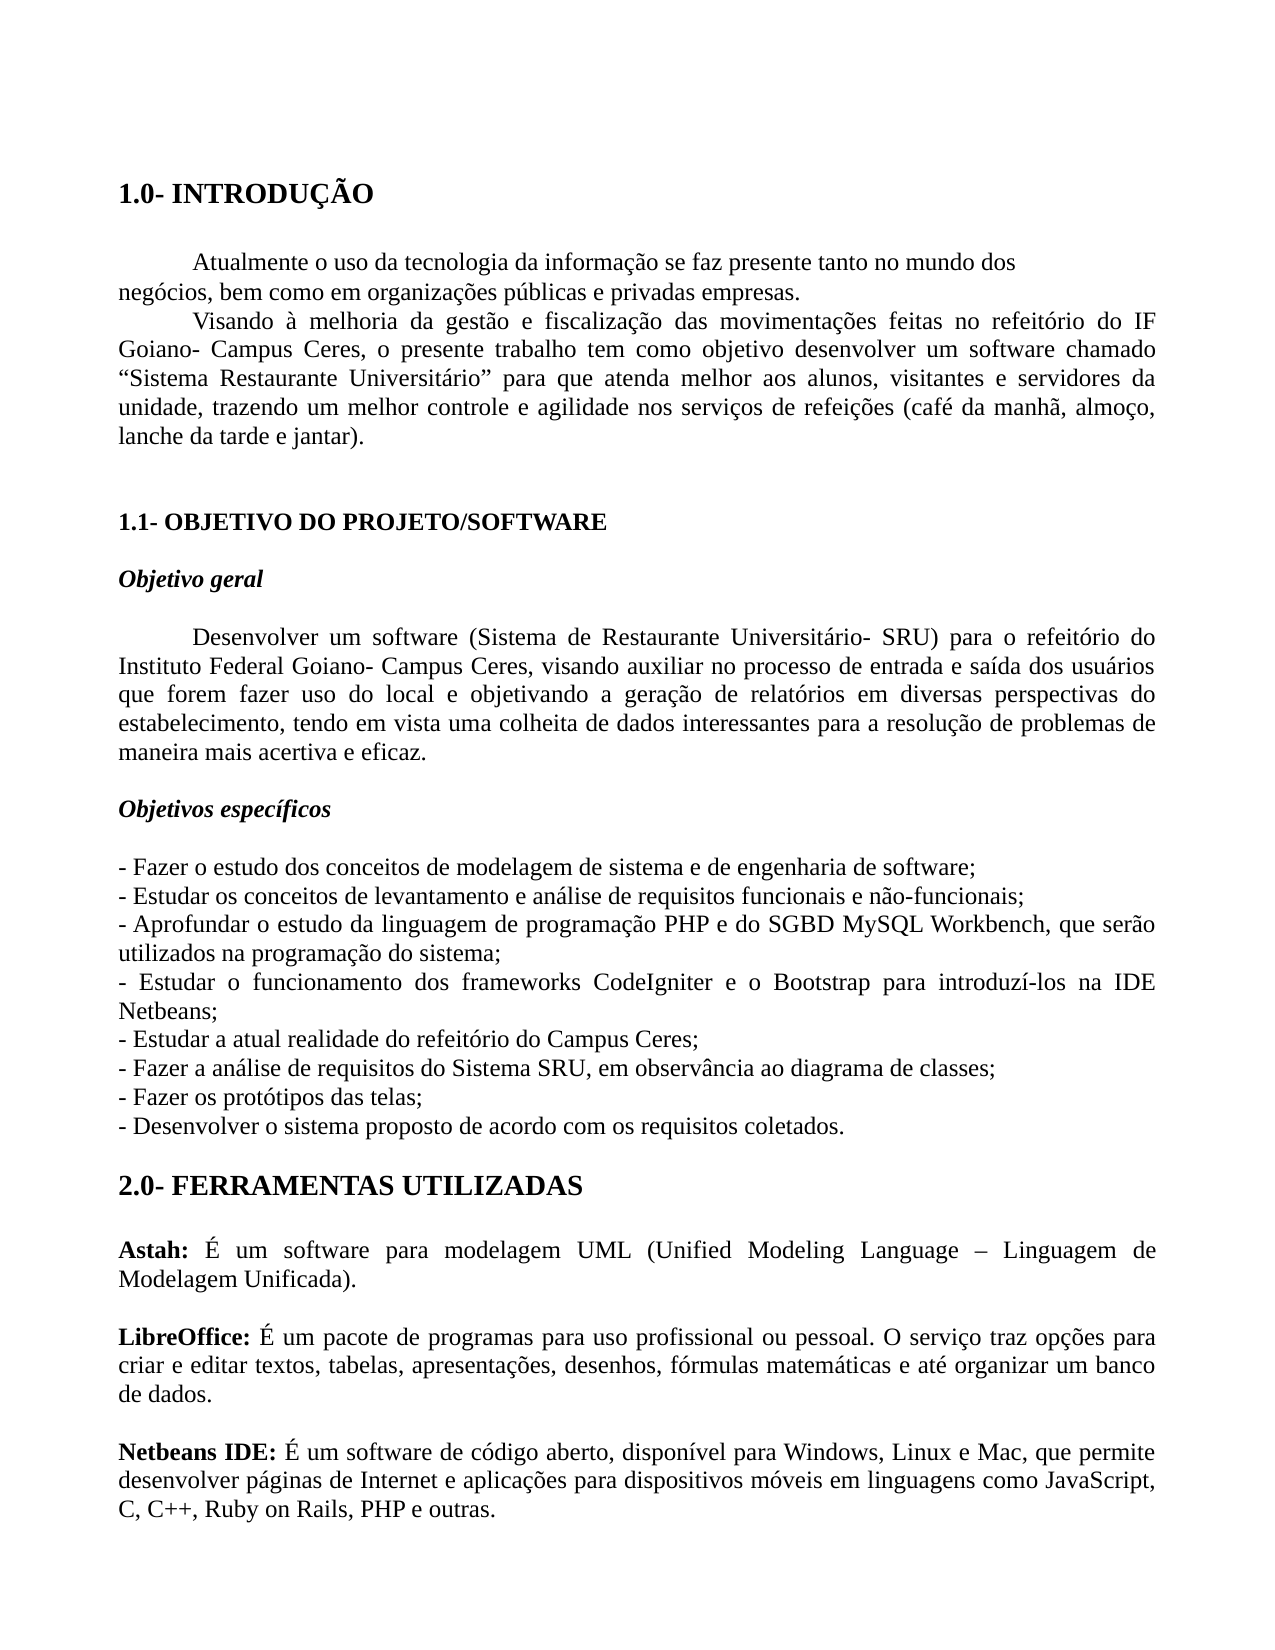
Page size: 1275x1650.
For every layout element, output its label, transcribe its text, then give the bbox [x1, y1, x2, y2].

text 1.0- INTRODUÇÃO [118, 176, 1157, 210]
text Visando à melhoria da gestão e fiscalização das movimentações feitas no refeitório do IF Goiano- Campus Ceres, o presente trabalho tem como objetivo desenvolver um software chamado “Sistema Restaurante Universitário” para que atenda melhor aos alunos, visitantes e servidores da unidade, trazendo um melhor controle e agilidade nos serviços de refeições (café da manhã, almoço, lanche da tarde e jantar). [118, 306, 1157, 449]
text - Fazer os protótipos das telas; [118, 1082, 1157, 1111]
text Atualmente o uso da tecnologia da informação se faz presente tanto no mundo dos [118, 243, 1157, 277]
text - Aprofundar o estudo da linguagem de programação PHP e do SGBD MySQL Workbench, que serão utilizados na programação do sistema; [118, 909, 1157, 967]
text Desenvolver um software (Sistema de Restaurante Universitário- SRU) para o refeitório do Instituto Federal Goiano- Campus Ceres, visando auxiliar no processo de entrada e saída dos usuários que forem fazer uso do local e objetivando a geração de relatórios em diversas perspectivas do estabelecimento, tendo em vista uma colheita de dados interessantes para a resolução de problemas de maneira mais acertiva e eficaz. [118, 622, 1157, 766]
text - Estudar o funcionamento dos frameworks CodeIgniter e o Bootstrap para introduzí-los na IDE Netbeans; [118, 967, 1157, 1024]
text 1.1- OBJETIVO DO PROJETO/SOFTWARE [118, 507, 1157, 536]
text 2.0- FERRAMENTAS UTILIZADAS [118, 1168, 1157, 1202]
text - Estudar os conceitos de levantamento e análise de requisitos funcionais e não-funcionais; [118, 881, 1157, 909]
text - Fazer o estudo dos conceitos de modelagem de sistema e de engenharia de software; [118, 852, 1157, 881]
text LibreOffice: É um pacote de programas para uso profissional ou pessoal. O serviço traz opções para criar e editar textos, tabelas, apresentações, desenhos, fórmulas matemáticas e até organizar um banco de dados. [118, 1322, 1157, 1408]
text - Estudar a atual realidade do refeitório do Campus Ceres; [118, 1024, 1157, 1053]
text Astah: É um software para modelagem UML (Unified Modeling Language – Linguagem de Modelagem Unificada). [118, 1235, 1157, 1293]
text - Fazer a análise de requisitos do Sistema SRU, em observância ao diagrama de classes; [118, 1053, 1157, 1082]
text - Desenvolver o sistema proposto de acordo com os requisitos coletados. [118, 1111, 1157, 1139]
text Netbeans IDE: É um software de código aberto, disponível para Windows, Linux e Mac, que permite desenvolver páginas de Internet e aplicações para dispositivos móveis em linguagens como JavaScript, C, C++, Ruby on Rails, PHP e outras. [118, 1437, 1157, 1523]
text Objetivos específicos [118, 794, 1157, 823]
text Objetivo geral [118, 564, 1157, 593]
text negócios, bem como em organizações públicas e privadas empresas. [118, 277, 1157, 306]
